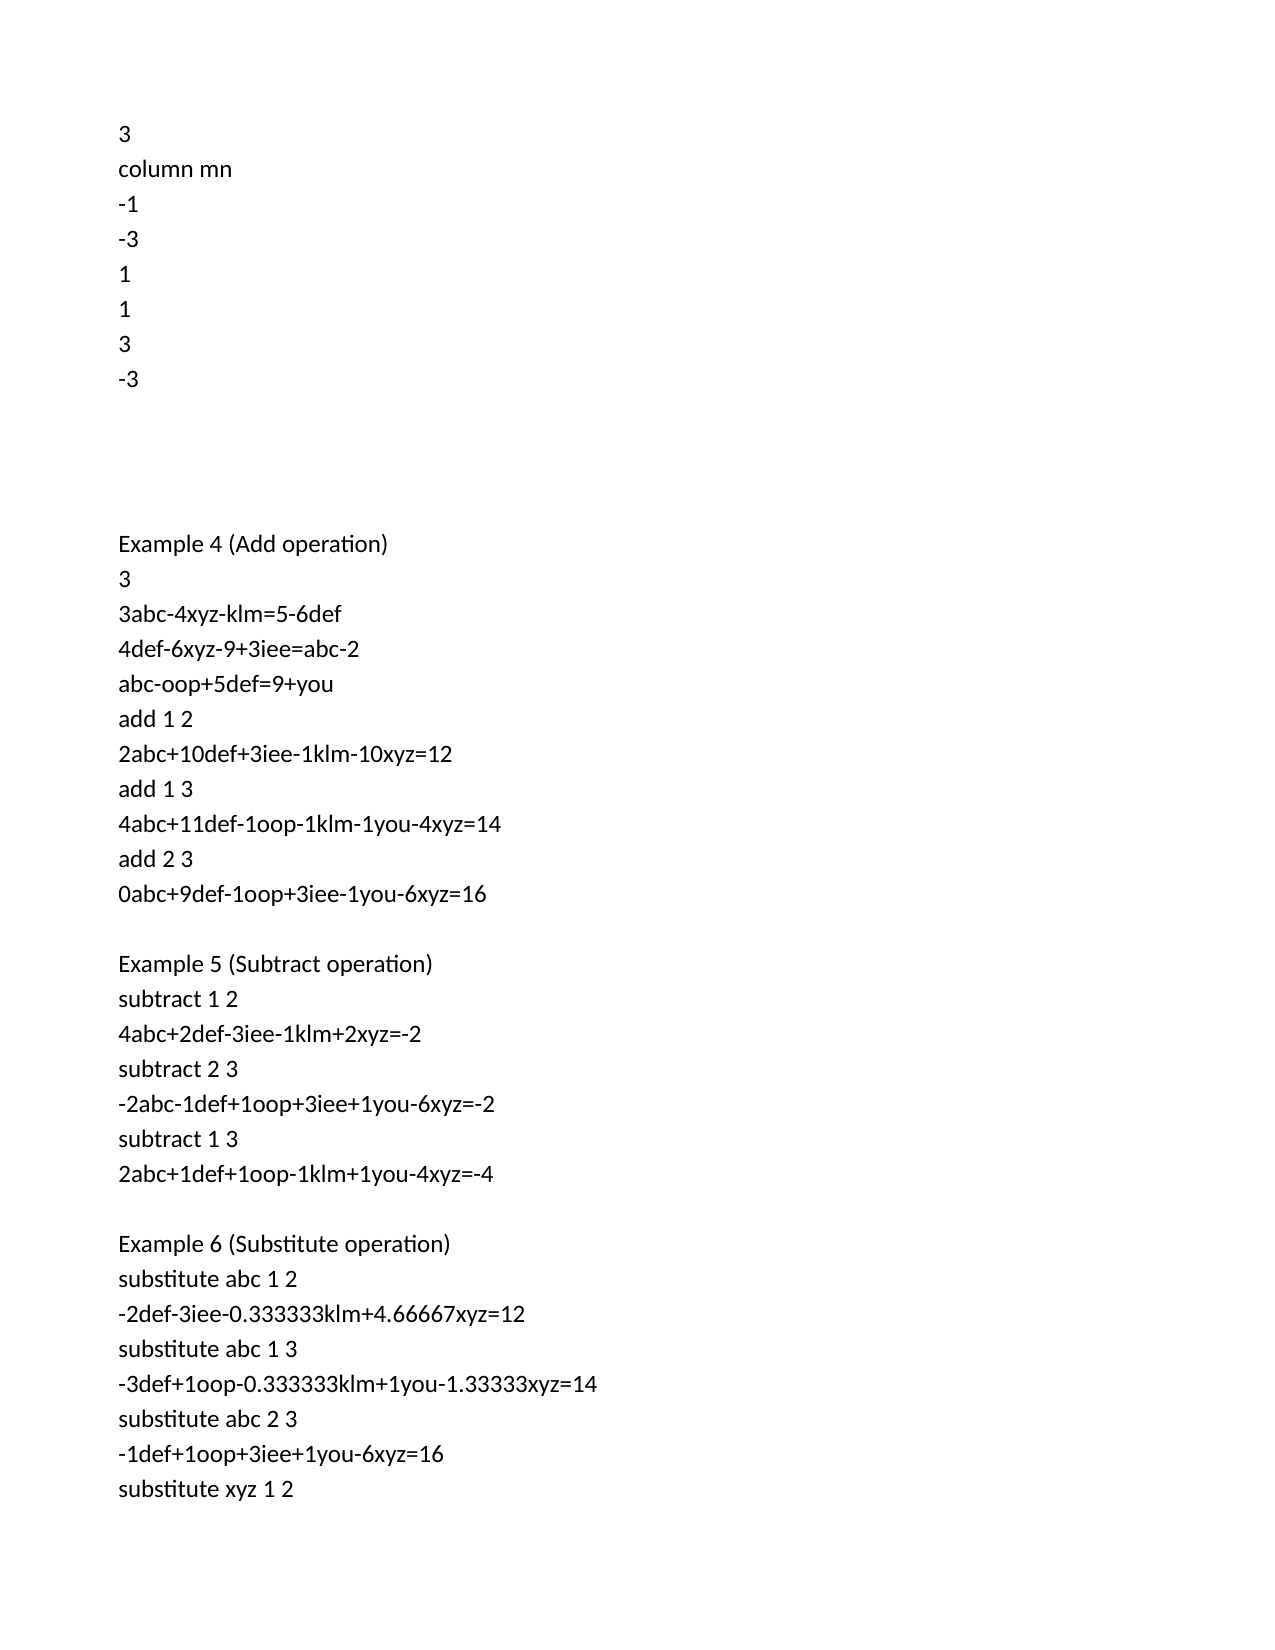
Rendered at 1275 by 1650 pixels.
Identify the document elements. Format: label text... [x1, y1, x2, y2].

text -3 [118, 223, 1157, 254]
text substitute xyz 1 2 [118, 1473, 1157, 1504]
text 4abc+11def-1oop-1klm-1you-4xyz=14 [118, 808, 1157, 839]
text 4def-6xyz-9+3iee=abc-2 [118, 633, 1157, 664]
text substitute abc 2 3 [118, 1403, 1157, 1434]
text 1 [118, 293, 1157, 324]
text -2def-3iee-0.333333klm+4.66667xyz=12 [118, 1298, 1157, 1329]
text 3 [118, 118, 1157, 149]
text Example 5 (Subtract operation) [118, 948, 1157, 979]
text substitute abc 1 2 [118, 1263, 1157, 1294]
text -3def+1oop-0.333333klm+1you-1.33333xyz=14 [118, 1368, 1157, 1399]
text column mn [118, 153, 1157, 184]
text 4abc+2def-3iee-1klm+2xyz=-2 [118, 1018, 1157, 1049]
text 2abc+10def+3iee-1klm-10xyz=12 [118, 738, 1157, 769]
text -1def+1oop+3iee+1you-6xyz=16 [118, 1438, 1157, 1469]
text subtract 1 3 [118, 1123, 1157, 1154]
text Example 4 (Add operation) [118, 528, 1157, 559]
text 0abc+9def-1oop+3iee-1you-6xyz=16 [118, 878, 1157, 909]
text 2abc+1def+1oop-1klm+1you-4xyz=-4 [118, 1158, 1157, 1189]
text subtract 2 3 [118, 1053, 1157, 1084]
text substitute abc 1 3 [118, 1333, 1157, 1364]
text 3 [118, 563, 1157, 594]
text 1 [118, 258, 1157, 289]
text add 1 3 [118, 773, 1157, 804]
text add 1 2 [118, 703, 1157, 734]
text -1 [118, 188, 1157, 219]
text -3 [118, 363, 1157, 394]
text -2abc-1def+1oop+3iee+1you-6xyz=-2 [118, 1088, 1157, 1119]
text Example 6 (Substitute operation) [118, 1228, 1157, 1259]
text subtract 1 2 [118, 983, 1157, 1014]
text 3 [118, 328, 1157, 359]
text 3abc-4xyz-klm=5-6def [118, 598, 1157, 629]
text abc-oop+5def=9+you [118, 668, 1157, 699]
text add 2 3 [118, 843, 1157, 874]
